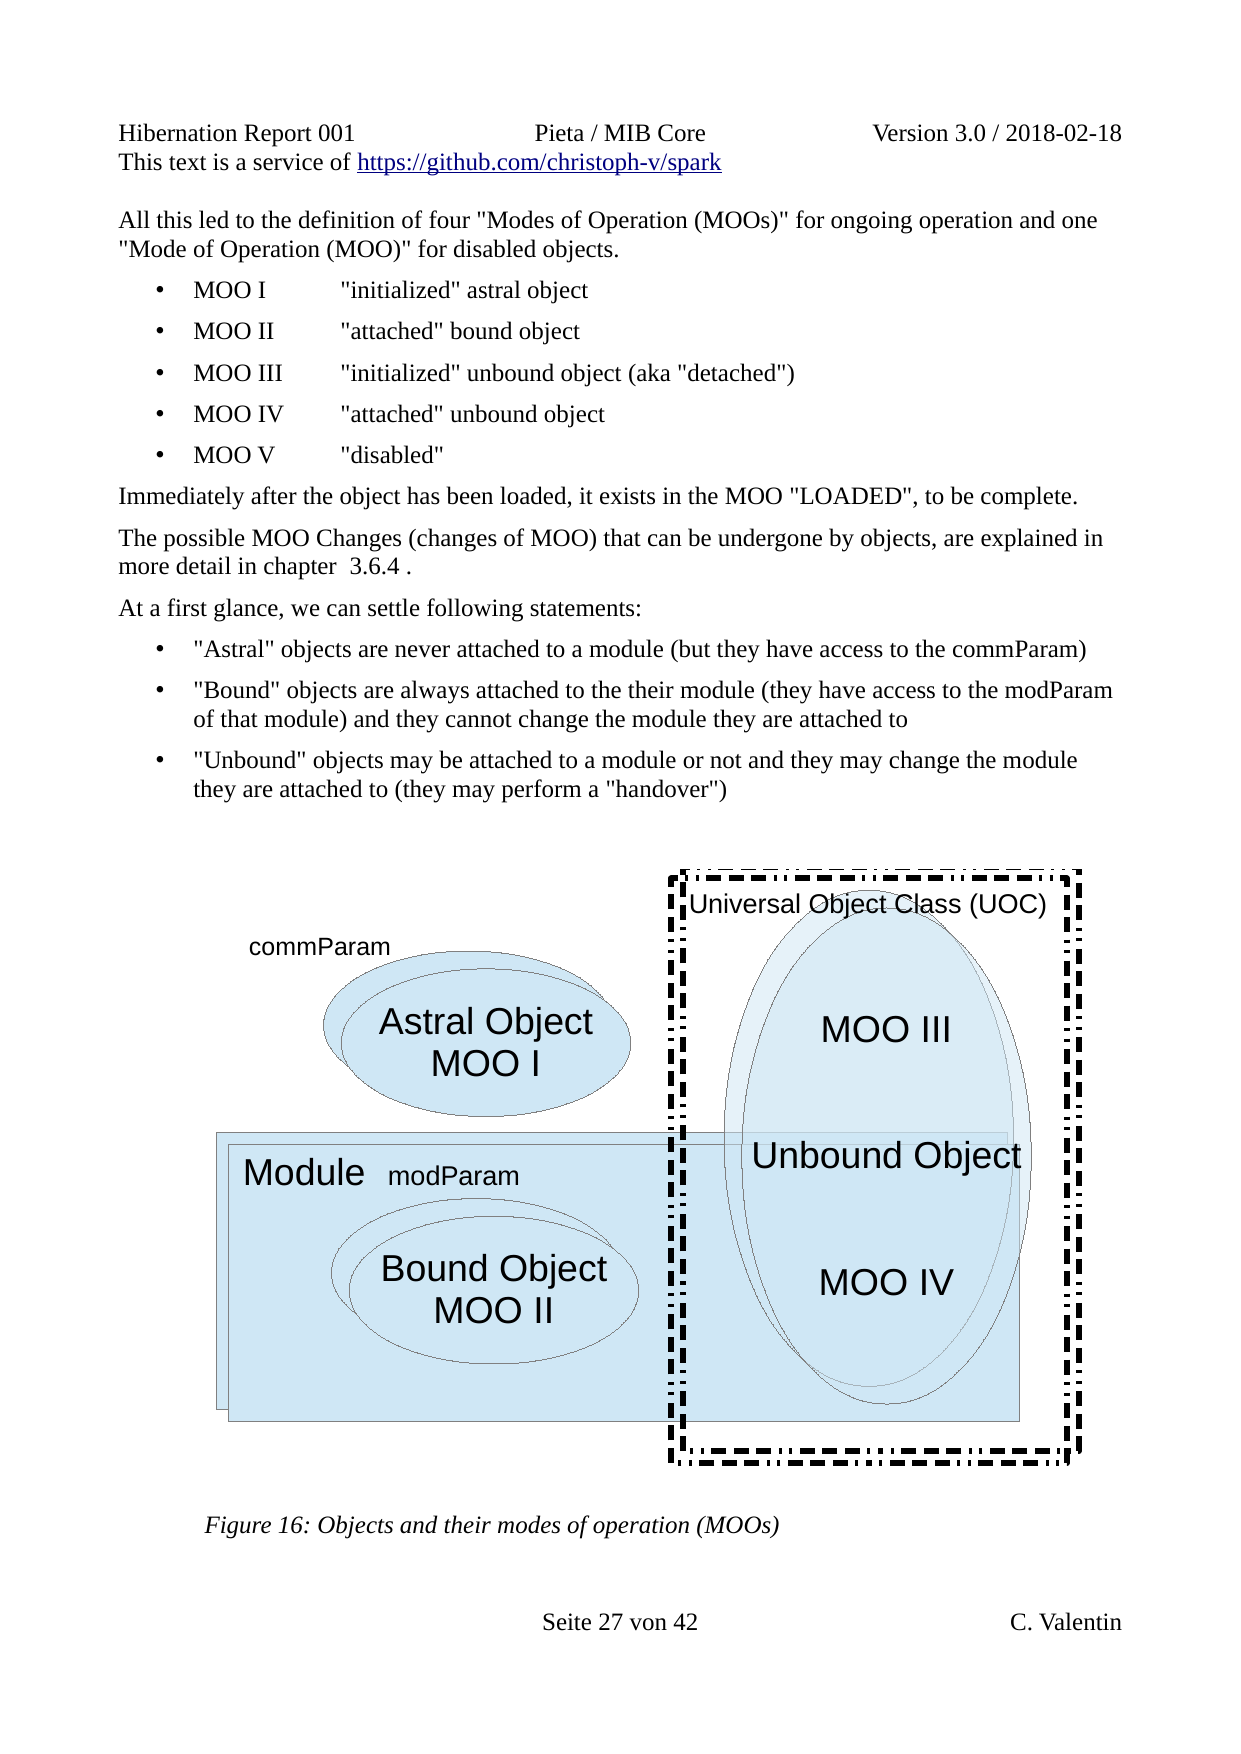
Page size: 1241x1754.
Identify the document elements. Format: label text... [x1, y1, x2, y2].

text Figure 16: Objects and their modes of operation (MOOs) [204, 869, 1101, 1539]
list MOO I "initialized" astral object [156, 275, 1122, 304]
list "Unbound" objects may be attached to a module or not and they may change the module they are attached to (they may perform a "handover") [156, 745, 1122, 803]
text At a first glance, we can settle following statements: [118, 593, 1122, 621]
text The possible MOO Changes (changes of MOO) that can be undergone by objects, are explained in more detail in chapter 3.6.4 . [118, 523, 1122, 580]
table_cell initialized SFNode [917, 904, 943, 926]
list "Bound" objects are always attached to the their module (they have access to the modParam of that module) and they cannot change the module they are attached to [156, 675, 1122, 733]
text Immediately after the object has been loaded, it exists in the MOO "LOADED", to be complete. [118, 481, 1122, 510]
table_cell initialized SFNode [946, 928, 1032, 1249]
table_cell initialized SFNode [725, 890, 899, 1132]
list MOO II "attached" bound object [156, 316, 1122, 345]
list "Astral" objects are never attached to a module (but they have access to the commParam) [156, 634, 1122, 663]
list MOO V "disabled" [156, 440, 1122, 469]
text All this led to the definition of four "Modes of Operation (MOOs)" for ongoing operation and one "Mode of Operation (MOO)" for disabled objects. [118, 205, 1122, 263]
list MOO III "initialized" unbound object (aka "detached") [156, 358, 1122, 386]
list MOO IV "attached" unbound object [156, 399, 1122, 428]
